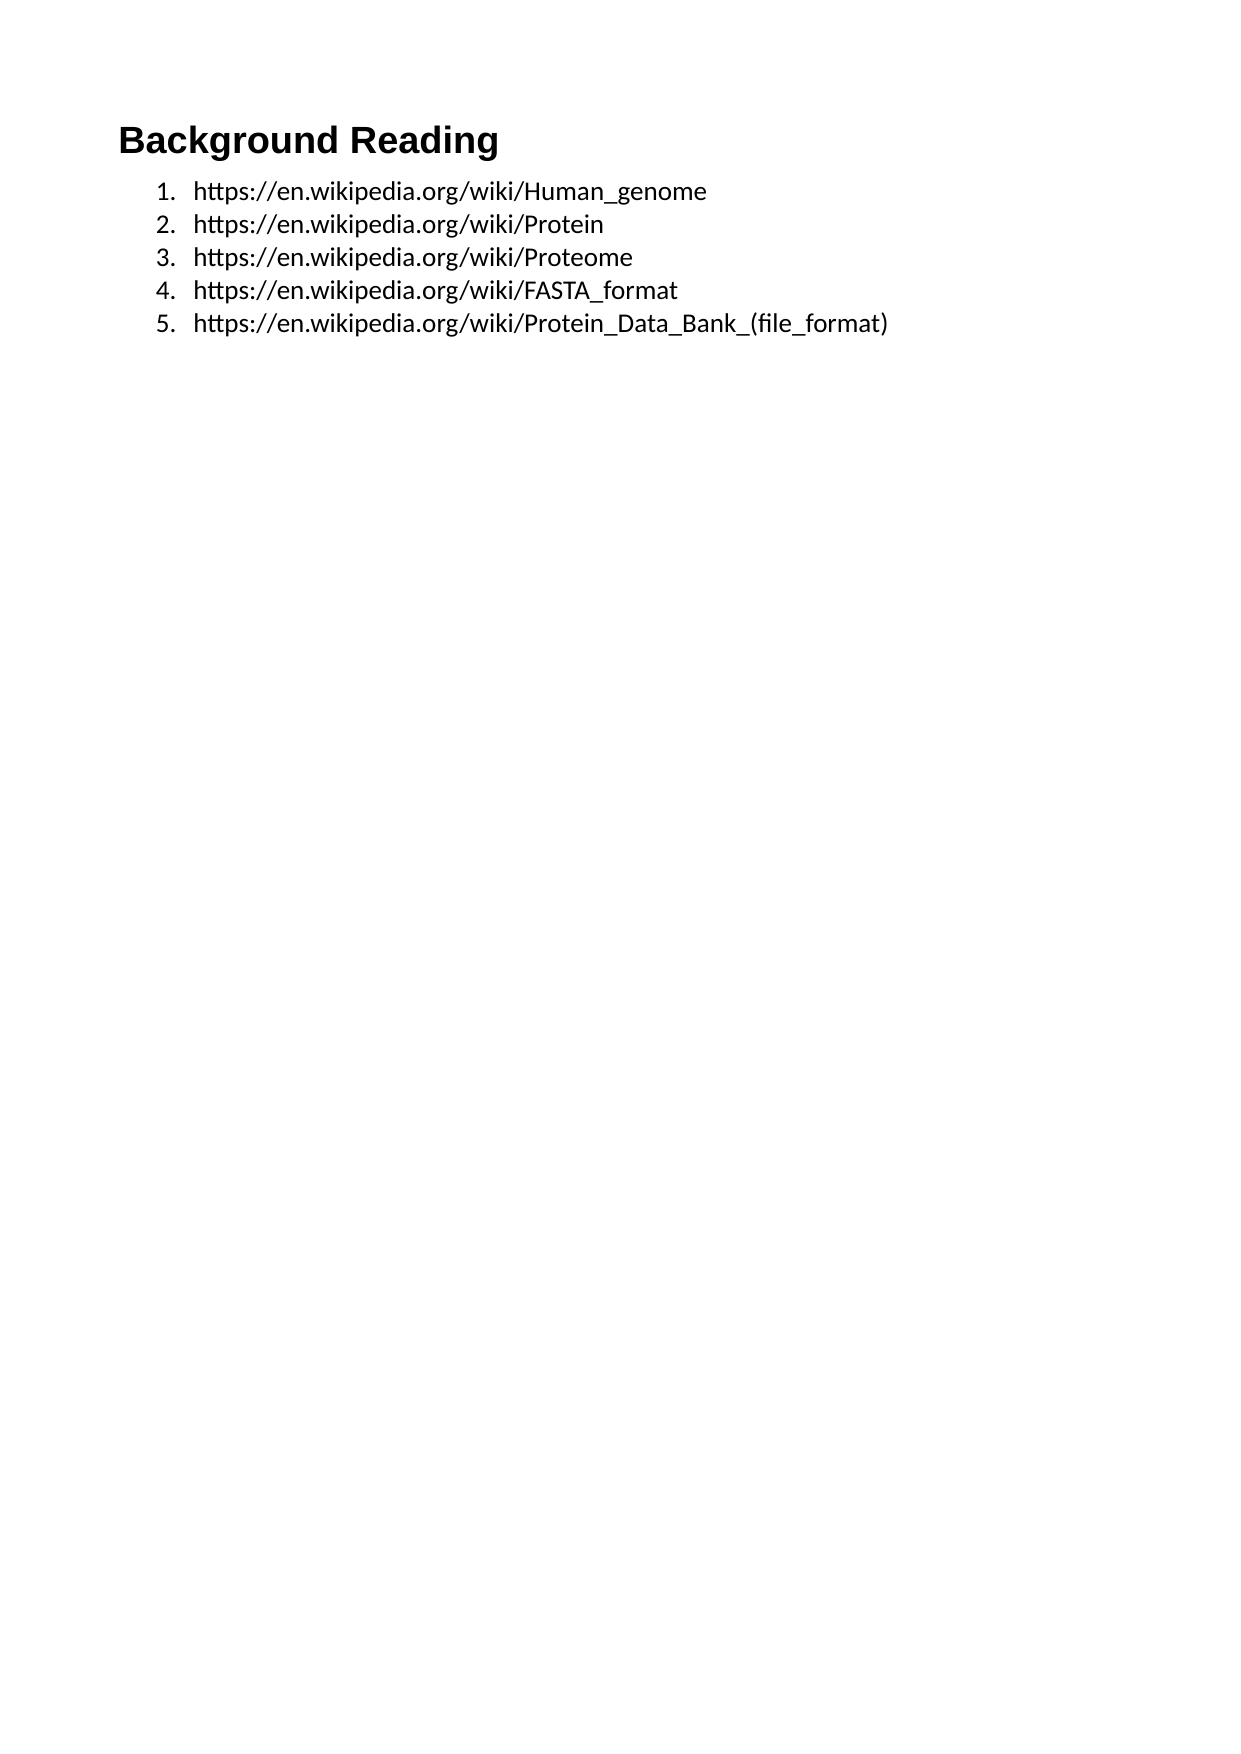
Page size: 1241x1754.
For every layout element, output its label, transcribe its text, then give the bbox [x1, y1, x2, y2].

subtitle Background Reading [118, 118, 1122, 162]
list https://en.wikipedia.org/wiki/Proteome [156, 240, 1122, 273]
list https://en.wikipedia.org/wiki/Protein [156, 207, 1122, 240]
list https://en.wikipedia.org/wiki/Protein_Data_Bank_(file_format) [156, 306, 1122, 339]
list https://en.wikipedia.org/wiki/Human_genome [156, 174, 1122, 207]
list https://en.wikipedia.org/wiki/FASTA_format [156, 273, 1122, 306]
